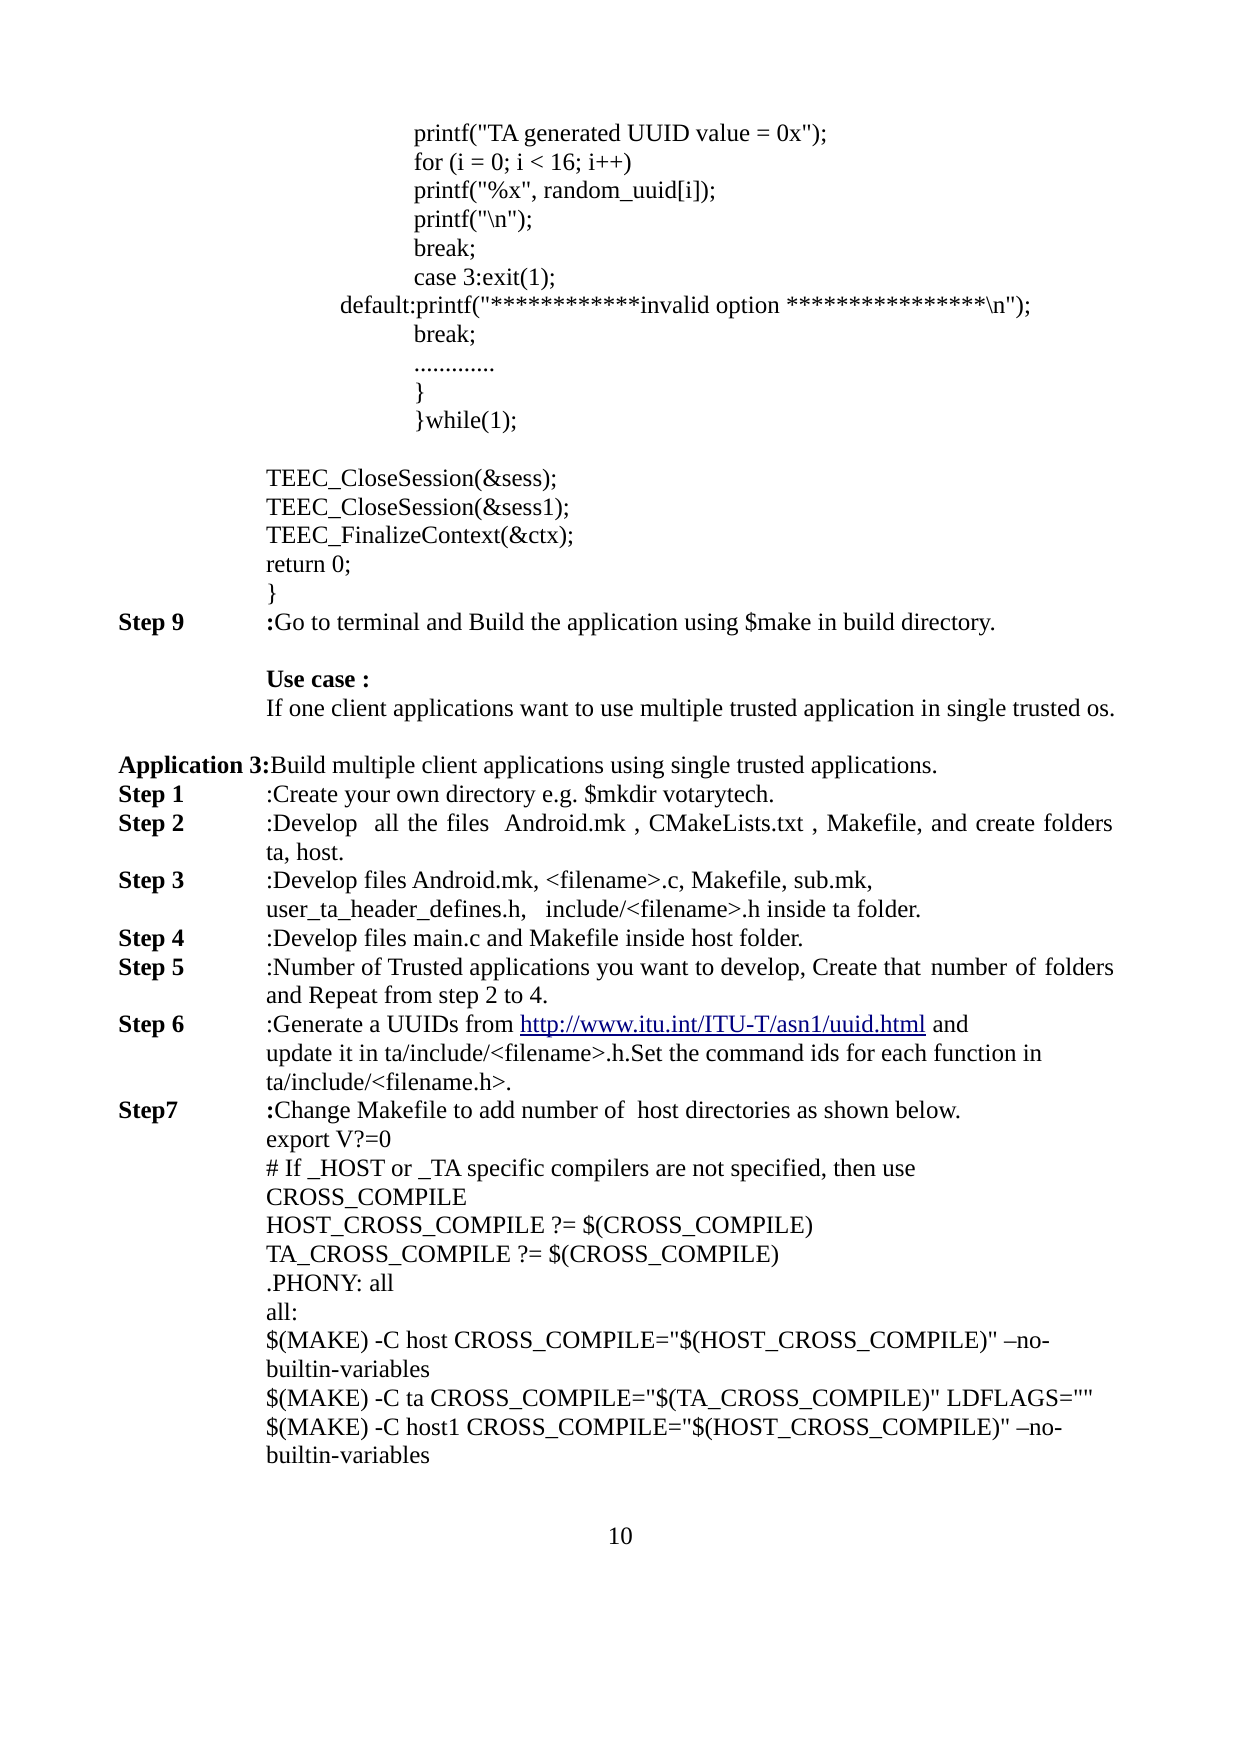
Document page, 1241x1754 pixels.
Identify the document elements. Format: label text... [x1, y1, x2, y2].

title Step 6 :Generate a UUIDs from http://www.itu.int/ITU-T/asn1/uuid.html and update it in ta/include/<filename>.h.Set the command ids for each function in ta/include/<filename.h>. [118, 1009, 1122, 1096]
text HOST_CROSS_COMPILE ?= $(CROSS_COMPILE) [118, 1211, 1122, 1239]
text TEEC_FinalizeContext(&ctx); [118, 521, 1122, 549]
text Use case : [118, 664, 1122, 693]
text default:printf("************invalid option ****************\n"); [118, 291, 1122, 319]
title Step 1 :Create your own directory e.g. $mkdir votarytech. [118, 779, 1122, 808]
title Step 5 :Number of Trusted applications you want to develop, Create that number of folders and Repeat from step 2 to 4. [118, 952, 1122, 1009]
text Step 9 :Go to terminal and Build the application using $make in build directory. [118, 607, 1122, 636]
title Step7 :Change Makefile to add number of host directories as shown below. [118, 1096, 1122, 1124]
text If one client applications want to use multiple trusted application in single trusted os. [118, 693, 1122, 722]
text return 0; [118, 549, 1122, 578]
text } [118, 377, 1122, 406]
text for (i = 0; i < 16; i++) [118, 147, 1122, 176]
text all: [118, 1297, 1122, 1326]
text } [118, 578, 1122, 607]
text export V?=0 [118, 1124, 1122, 1153]
text printf("\n"); [118, 204, 1122, 233]
text printf("TA generated UUID value = 0x"); [118, 118, 1122, 147]
text TEEC_CloseSession(&sess1); [118, 492, 1122, 521]
text break; [118, 233, 1122, 262]
text .PHONY: all [118, 1268, 1122, 1297]
text Application 3:Build multiple client applications using single trusted applications. [118, 751, 1122, 779]
text $(MAKE) -C host1 CROSS_COMPILE="$(HOST_CROSS_COMPILE)" –no- builtin- variables [118, 1412, 1122, 1469]
text # If _HOST or _TA specific compilers are not specified, then use CROSS_COMPILE [118, 1153, 1122, 1211]
text $(MAKE) -C ta CROSS_COMPILE="$(TA_CROSS_COMPILE)" LDFLAGS="" [118, 1383, 1122, 1412]
title Step 3 :Develop files Android.mk, <filename>.c, Makefile, sub.mk, user_ta_header_defines.h, include/<filename>.h inside ta folder. [118, 866, 1122, 923]
text $(MAKE) -C host CROSS_COMPILE="$(HOST_CROSS_COMPILE)" –no- builtin- variables [118, 1326, 1122, 1383]
title Step 2 :Develop all the files Android.mk , CMakeLists.txt , Makefile, and create folders ta, host. [118, 808, 1122, 866]
text break; [118, 319, 1122, 348]
text TA_CROSS_COMPILE ?= $(CROSS_COMPILE) [118, 1239, 1122, 1268]
text }while(1); [118, 406, 1122, 434]
text printf("%x", random_uuid[i]); [118, 176, 1122, 204]
text TEEC_CloseSession(&sess); [118, 463, 1122, 492]
text case 3:exit(1); [118, 262, 1122, 291]
title Step 4 :Develop files main.c and Makefile inside host folder. [118, 923, 1122, 952]
text ............. [118, 348, 1122, 377]
